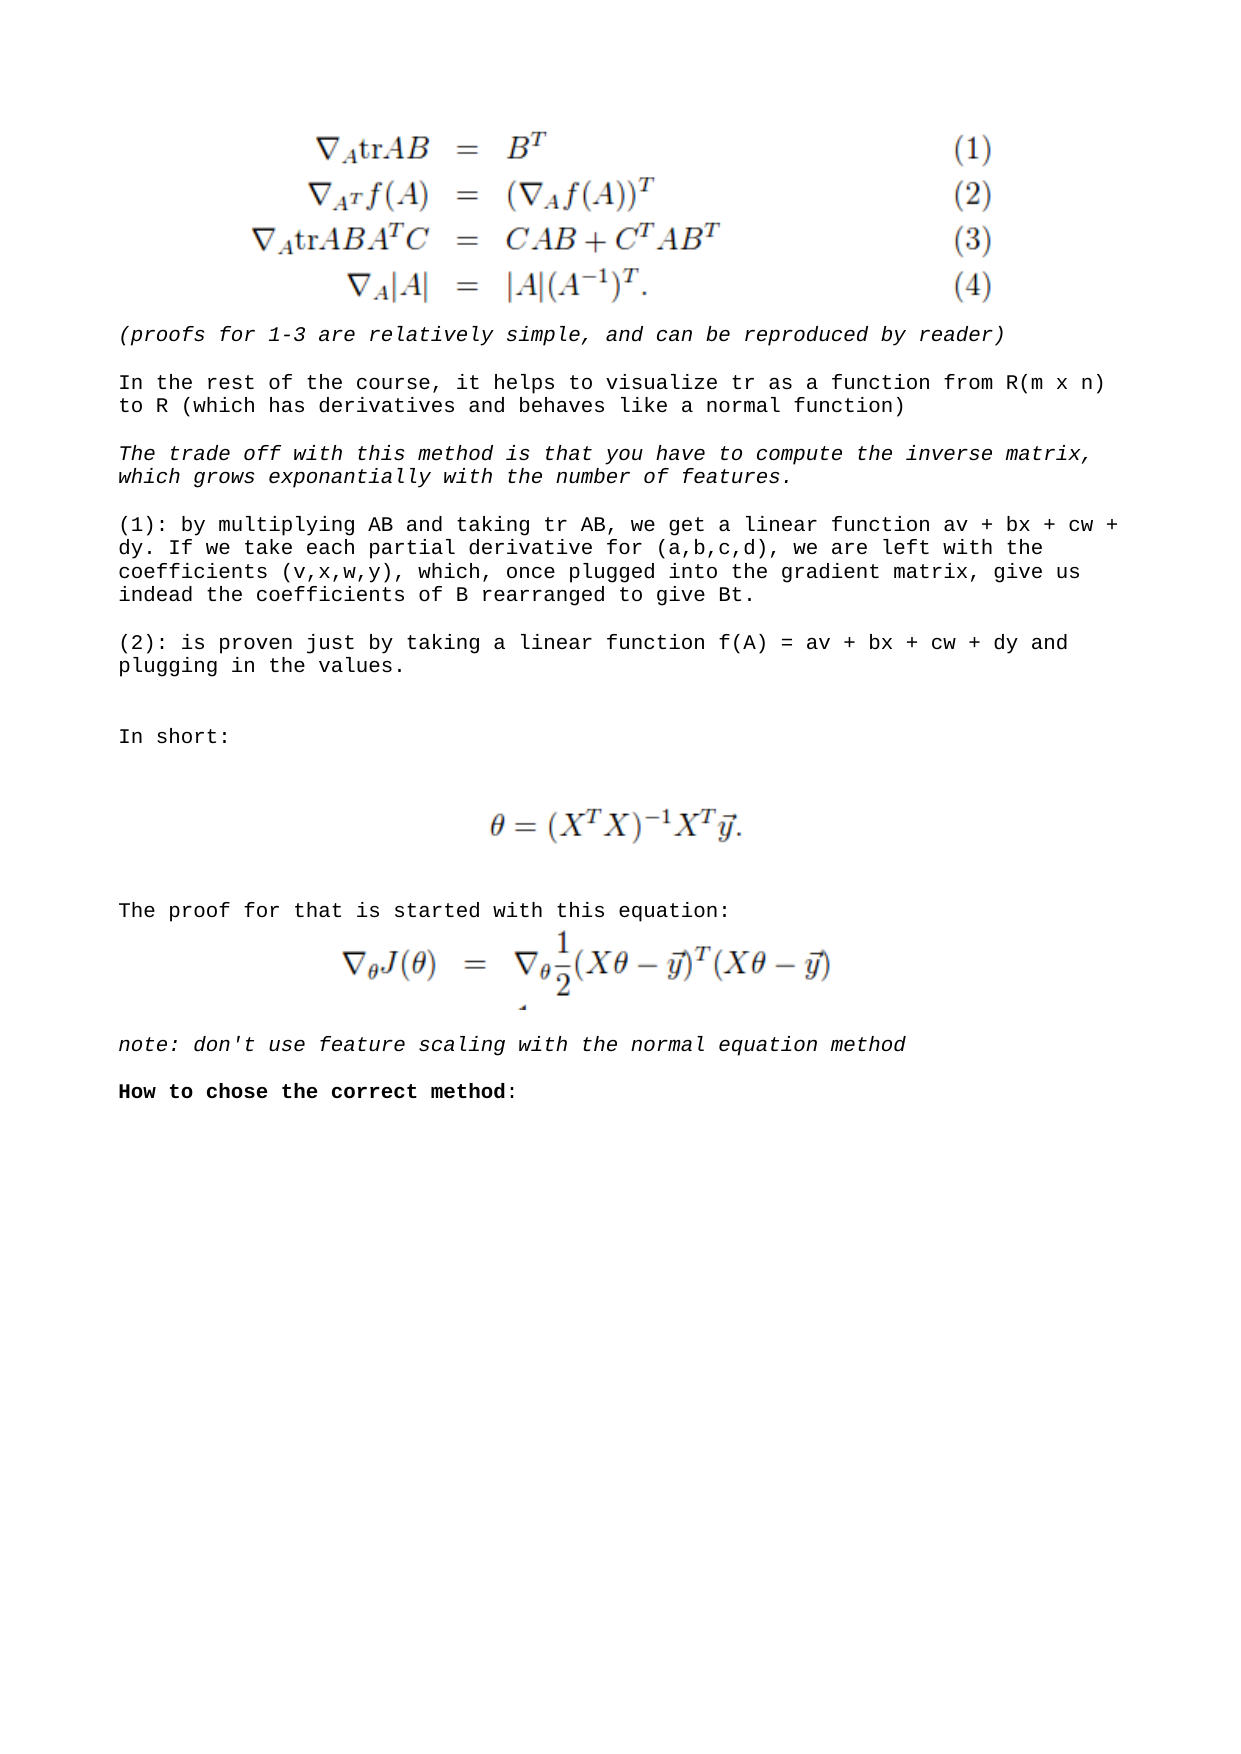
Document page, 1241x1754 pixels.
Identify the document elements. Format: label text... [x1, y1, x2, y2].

text The trade off with this method is that you have to compute the inverse matrix, which grows exponantially with the number of features. [118, 443, 1122, 490]
text (1): by multiplying AB and taking tr AB, we get a linear function av + bx + cw + dy. If we take each partial derivative for (a,b,c,d), we are left with the coefficients (v,x,w,y), which, once plugged into the gradient matrix, give us indead the coefficients of B rearranged to give Bt. [118, 513, 1122, 608]
text (proofs for 1-3 are relatively simple, and can be reproduced by reader) [118, 118, 1122, 348]
text In short: [118, 726, 1122, 750]
picture [293, 924, 947, 1010]
text How to chose the correct method: [118, 1081, 1122, 1104]
text The proof for that is started with this equation: [118, 900, 1122, 924]
text In the rest of the course, it helps to visualize tr as a function from R(m x n) to R (which has derivatives and behaves like a normal function) [118, 372, 1122, 419]
text note: don't use feature scaling with the normal equation method [118, 1034, 1122, 1057]
text (2): is proven just by taking a linear function f(A) = av + bx + cw + dy and plugging in the values. [118, 632, 1122, 679]
picture [459, 773, 782, 877]
picture [204, 118, 1036, 325]
